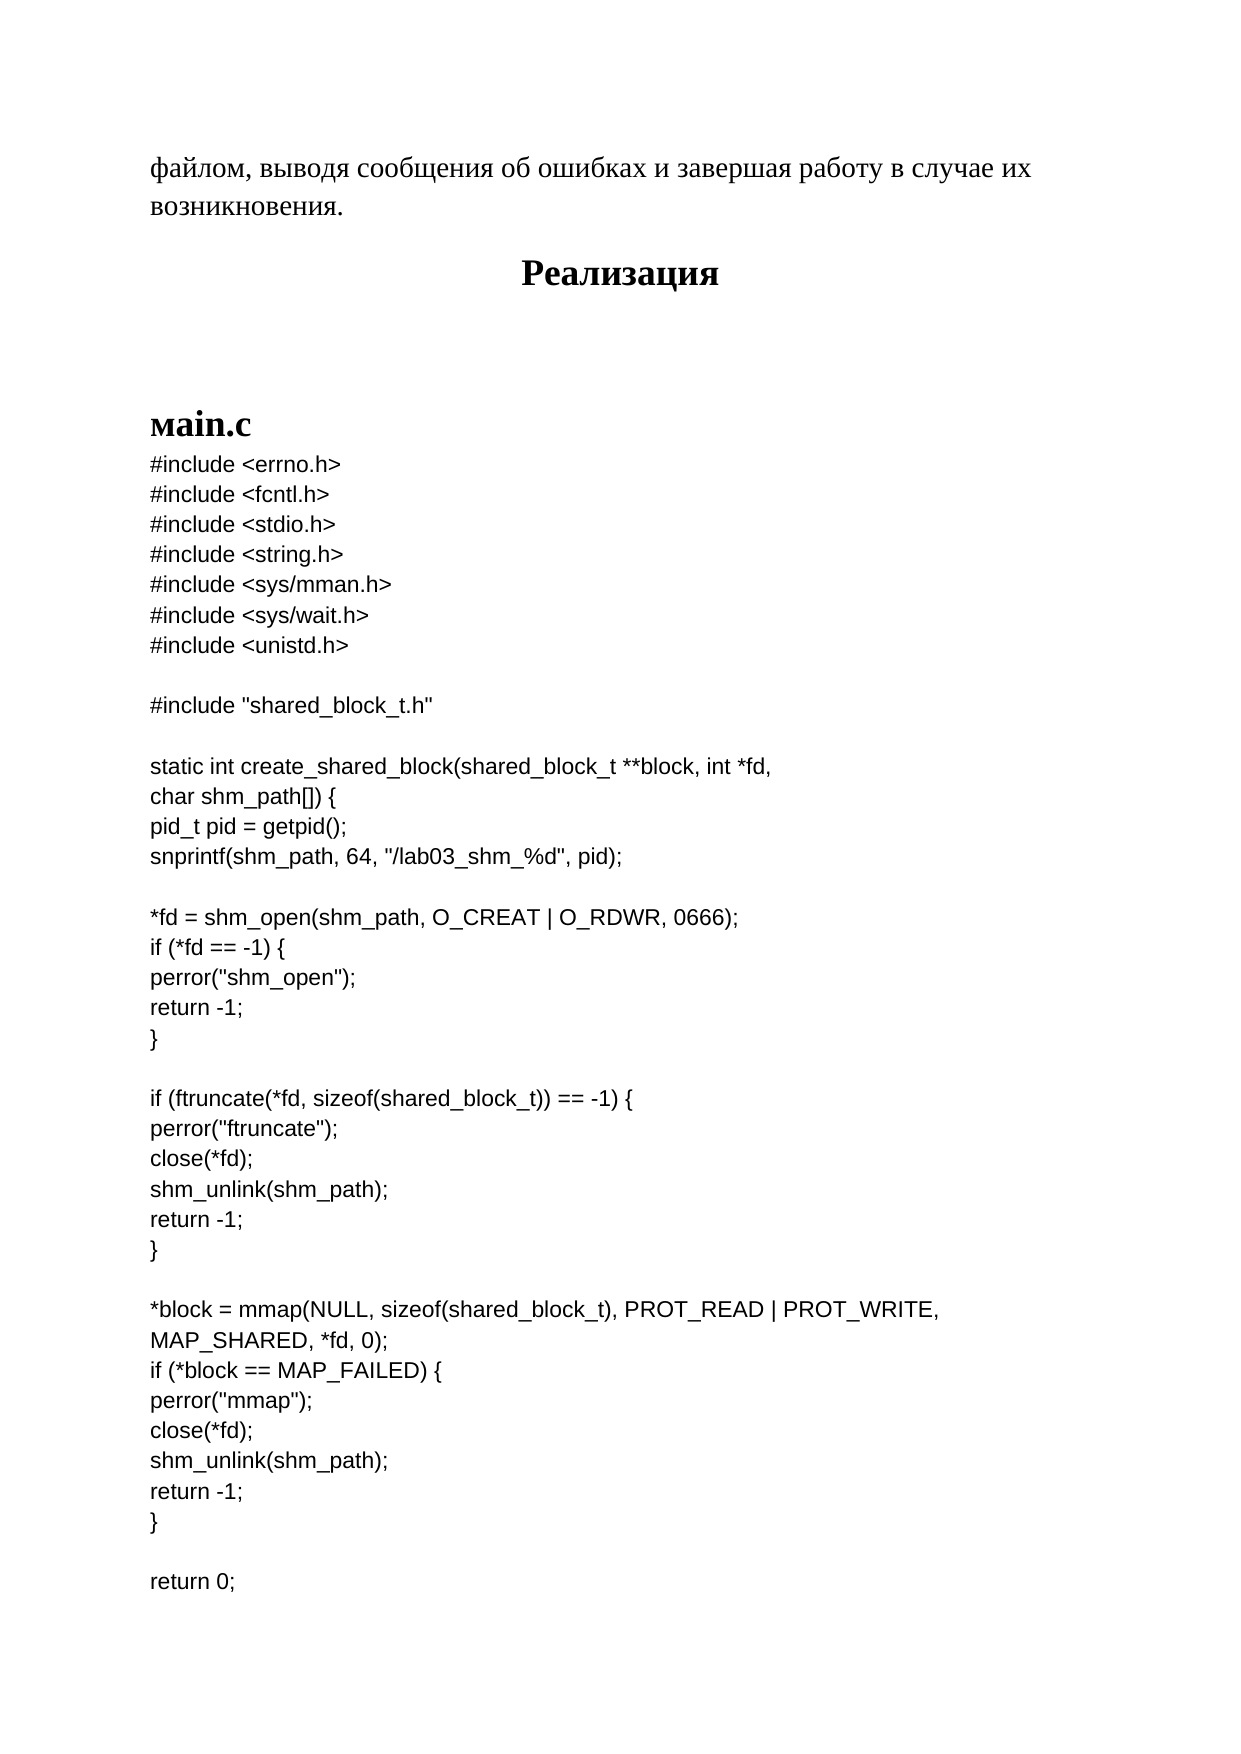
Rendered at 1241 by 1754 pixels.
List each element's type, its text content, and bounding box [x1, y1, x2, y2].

table_header мain.c [150, 401, 1090, 451]
text Реализация [150, 250, 1090, 293]
text файлом, выводя сообщения об ошибках и завершая работу в случае их возникновения. [150, 150, 1090, 222]
table_cell #include <errno.h> #include <fcntl.h> #include <stdio.h> #include <string.h> #include <sys/mman.h> #include <sys/wait.h> #include <unistd.h> #include "shared_block_t.h" static int create_shared_block(shared_block_t **block, int *fd, char shm_path[]) { pid_t pid = getpid(); snprintf(shm_path, 64, "/lab03_shm_%d", pid); *fd = shm_open(shm_path, O_CREAT | O_RDWR, 0666); if (*fd == -1) { perror("shm_open"); return -1; } if (ftruncate(*fd, sizeof(shared_block_t)) == -1) { perror("ftruncate"); close(*fd); shm_unlink(shm_path); return -1; } *block = mmap(NULL, sizeof(shared_block_t), PROT_READ | PROT_WRITE, MAP_SHARED, *fd, 0); if (*block == MAP_FAILED) { perror("mmap"); close(*fd); shm_unlink(shm_path); return -1; } return 0; [150, 451, 1090, 1598]
